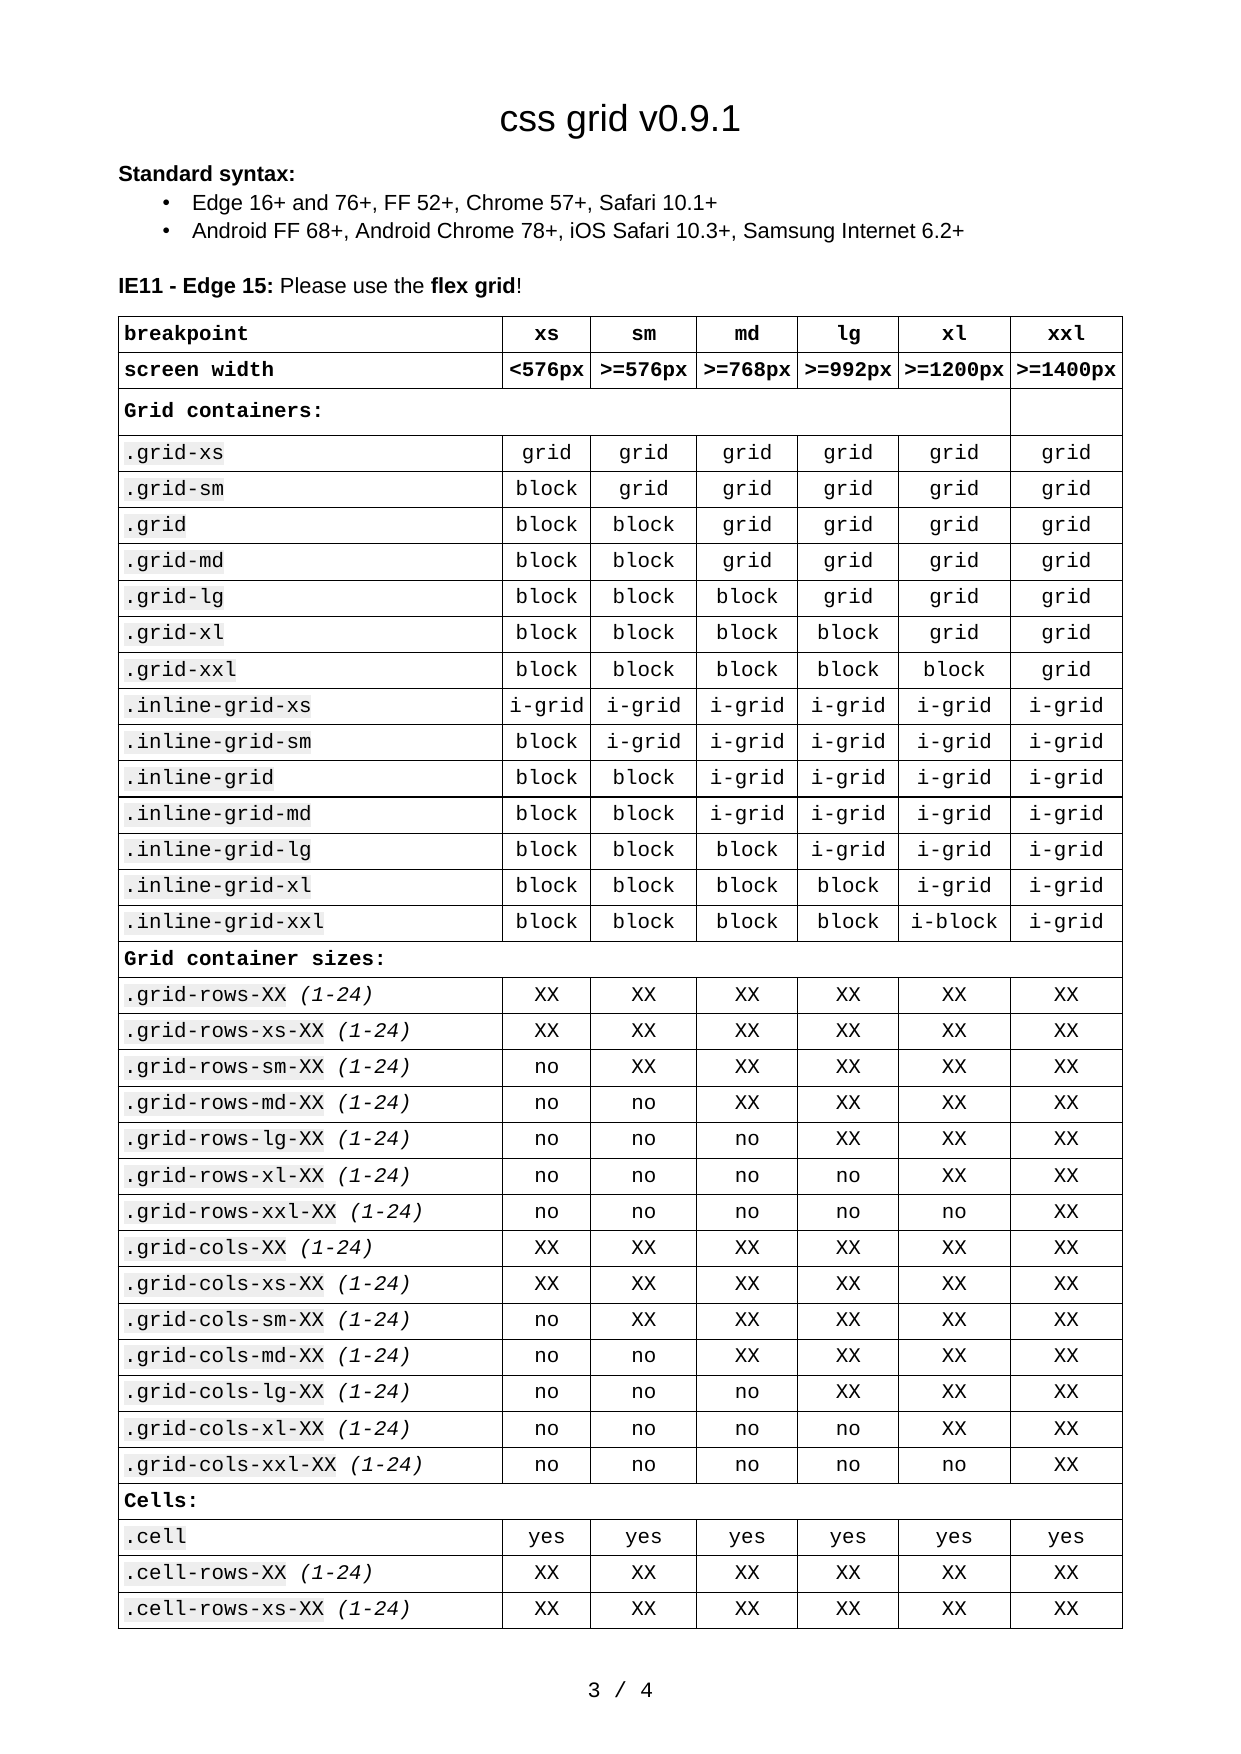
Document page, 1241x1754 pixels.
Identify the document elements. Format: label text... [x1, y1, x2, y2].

table_cell yes [591, 1520, 696, 1555]
table_cell grid [697, 508, 797, 543]
table_cell XX [798, 1267, 898, 1302]
table_cell XX [1011, 1123, 1122, 1158]
table_cell i-grid [798, 798, 898, 832]
table_cell XX [899, 1159, 1010, 1194]
table_cell block [503, 508, 590, 543]
table_cell block [697, 653, 797, 688]
table_cell block [503, 906, 590, 941]
table_cell no [591, 1412, 696, 1447]
table_cell XX [1011, 1231, 1122, 1266]
table_cell i-grid [798, 834, 898, 869]
table_cell .grid-rows-xl-XX (1-24) [119, 1159, 502, 1194]
table_cell block [591, 761, 696, 796]
table_cell XX [697, 978, 797, 1013]
table_cell no [591, 1195, 696, 1230]
table_cell .grid-rows-XX (1-24) [119, 978, 502, 1013]
table_cell XX [899, 1014, 1010, 1049]
table_cell no [503, 1087, 590, 1122]
table_cell .inline-grid-md [119, 798, 502, 832]
table_cell XX [798, 1376, 898, 1411]
table_cell grid [591, 472, 696, 507]
table_cell grid [899, 472, 1010, 507]
table_cell XX [697, 1556, 797, 1592]
table_cell no [503, 1304, 590, 1338]
table_cell grid [899, 544, 1010, 579]
table_cell XX [899, 1267, 1010, 1302]
table_cell i-grid [503, 689, 590, 724]
table_cell no [591, 1376, 696, 1411]
table_cell .grid-cols-lg-XX (1-24) [119, 1376, 502, 1411]
table_cell yes [697, 1520, 797, 1555]
table_cell .cell [119, 1520, 502, 1555]
table_cell XX [798, 1087, 898, 1122]
table_cell no [503, 1340, 590, 1375]
table_cell block [591, 834, 696, 869]
table_cell XX [899, 978, 1010, 1013]
table_cell i-grid [899, 834, 1010, 869]
table_cell block [591, 798, 696, 832]
table_cell block [503, 653, 590, 688]
table_cell block [591, 653, 696, 688]
table_cell block [697, 617, 797, 652]
table_cell >=1200px [899, 353, 1010, 388]
table_cell no [798, 1448, 898, 1483]
table_cell XX [1011, 1304, 1122, 1338]
table_cell i-grid [899, 798, 1010, 832]
table_cell .grid-rows-xs-XX (1-24) [119, 1014, 502, 1049]
table_cell XX [798, 978, 898, 1013]
table_cell grid [798, 544, 898, 579]
table_cell i-grid [591, 725, 696, 760]
table_cell no [697, 1159, 797, 1194]
table_cell XX [899, 1340, 1010, 1375]
table_cell XX [899, 1376, 1010, 1411]
table_cell XX [1011, 1376, 1122, 1411]
table_cell .grid-rows-sm-XX (1-24) [119, 1050, 502, 1086]
table_cell no [697, 1123, 797, 1158]
table_cell .inline-grid-lg [119, 834, 502, 869]
subtitle css grid v0.9.1 [118, 96, 1122, 139]
table_cell i-grid [1011, 761, 1122, 796]
table_cell XX [899, 1050, 1010, 1086]
table_cell yes [1011, 1520, 1122, 1555]
table_cell grid [798, 508, 898, 543]
table_cell XX [899, 1123, 1010, 1158]
table_cell block [591, 870, 696, 905]
table_cell .grid-cols-sm-XX (1-24) [119, 1304, 502, 1338]
table_cell grid [697, 472, 797, 507]
table_cell XX [503, 1593, 590, 1628]
list Edge 16+ and 76+, FF 52+, Chrome 57+, Safari 10.1+ [162, 189, 1122, 214]
table_header breakpoint [119, 317, 502, 352]
table_cell .grid-cols-md-XX (1-24) [119, 1340, 502, 1375]
table_cell no [697, 1376, 797, 1411]
table_cell i-grid [899, 761, 1010, 796]
table_cell no [697, 1195, 797, 1230]
table_cell XX [697, 1050, 797, 1086]
table_cell no [503, 1195, 590, 1230]
table_cell Grid container sizes: [119, 942, 1122, 977]
table_cell yes [503, 1520, 590, 1555]
table_header sm [591, 317, 696, 352]
table_cell block [798, 906, 898, 941]
table_cell XX [503, 1231, 590, 1266]
table_cell grid [798, 581, 898, 616]
table_cell >=992px [798, 353, 898, 388]
table_cell yes [899, 1520, 1010, 1555]
table_cell i-grid [697, 725, 797, 760]
table_cell XX [591, 978, 696, 1013]
table_cell block [503, 725, 590, 760]
table_cell no [591, 1087, 696, 1122]
table_cell no [697, 1448, 797, 1483]
table_header xxl [1011, 317, 1122, 352]
table_cell XX [798, 1340, 898, 1375]
table_cell XX [1011, 1195, 1122, 1230]
table_cell block [697, 870, 797, 905]
table_cell .inline-grid [119, 761, 502, 796]
table_cell XX [591, 1014, 696, 1049]
table_cell XX [899, 1593, 1010, 1628]
table_cell i-grid [697, 761, 797, 796]
table_cell grid [1011, 472, 1122, 507]
table_cell no [503, 1050, 590, 1086]
table_cell XX [697, 1231, 797, 1266]
table_cell XX [1011, 1340, 1122, 1375]
table_cell grid [798, 436, 898, 471]
list Android FF 68+, Android Chrome 78+, iOS Safari 10.3+, Samsung Internet 6.2+ [162, 218, 1122, 243]
table_cell no [798, 1159, 898, 1194]
table_cell >=1400px [1011, 353, 1122, 388]
table_cell i-grid [1011, 798, 1122, 832]
table_cell .grid-md [119, 544, 502, 579]
table_cell yes [798, 1520, 898, 1555]
table_cell XX [1011, 1087, 1122, 1122]
table_cell XX [503, 1267, 590, 1302]
table_cell XX [503, 1014, 590, 1049]
table_cell i-grid [798, 761, 898, 796]
table_cell XX [591, 1231, 696, 1266]
table_cell i-grid [899, 870, 1010, 905]
table_cell no [798, 1195, 898, 1230]
table_header md [697, 317, 797, 352]
table_cell XX [591, 1593, 696, 1628]
table_cell <576px [503, 353, 590, 388]
table_cell XX [1011, 1267, 1122, 1302]
table_cell XX [697, 1087, 797, 1122]
table_header lg [798, 317, 898, 352]
table_header xl [899, 317, 1010, 352]
table_cell .grid-rows-lg-XX (1-24) [119, 1123, 502, 1158]
table_cell XX [503, 1556, 590, 1592]
table_cell XX [798, 1304, 898, 1338]
table_cell grid [1011, 508, 1122, 543]
table_cell block [503, 544, 590, 579]
table_cell .grid-sm [119, 472, 502, 507]
table_cell no [697, 1412, 797, 1447]
table_cell grid [1011, 581, 1122, 616]
table_cell no [503, 1123, 590, 1158]
table_cell .grid-rows-xxl-XX (1-24) [119, 1195, 502, 1230]
table_cell XX [798, 1593, 898, 1628]
table_cell XX [591, 1304, 696, 1338]
table_cell block [798, 653, 898, 688]
table_cell XX [591, 1556, 696, 1592]
table_cell Grid containers: [119, 389, 1010, 435]
table_cell XX [899, 1556, 1010, 1592]
table_cell .inline-grid-xxl [119, 906, 502, 941]
table_cell grid [899, 508, 1010, 543]
table_cell XX [1011, 1412, 1122, 1447]
table_cell grid [503, 436, 590, 471]
table_cell no [798, 1412, 898, 1447]
table_cell XX [503, 978, 590, 1013]
table_cell block [798, 870, 898, 905]
table_cell XX [798, 1556, 898, 1592]
table_cell grid [899, 581, 1010, 616]
table_cell XX [591, 1267, 696, 1302]
table_cell .grid-xxl [119, 653, 502, 688]
table_cell i-grid [1011, 906, 1122, 941]
text IE11 - Edge 15: Please use the flex grid! [118, 272, 1122, 298]
table_cell block [591, 906, 696, 941]
table_cell block [899, 653, 1010, 688]
table_cell XX [798, 1014, 898, 1049]
table_cell grid [1011, 544, 1122, 579]
table_cell no [503, 1448, 590, 1483]
table_cell i-grid [697, 798, 797, 832]
table_cell .cell-rows-XX (1-24) [119, 1556, 502, 1592]
table_cell XX [697, 1593, 797, 1628]
table_cell block [591, 617, 696, 652]
table_cell no [591, 1448, 696, 1483]
table_cell i-grid [1011, 725, 1122, 760]
table_header xs [503, 317, 590, 352]
table_cell XX [697, 1340, 797, 1375]
table_cell i-grid [798, 689, 898, 724]
table_cell XX [1011, 1556, 1122, 1592]
table_cell i-block [899, 906, 1010, 941]
table_cell i-grid [697, 689, 797, 724]
table_cell no [503, 1412, 590, 1447]
table_cell grid [591, 436, 696, 471]
table_cell XX [591, 1050, 696, 1086]
table_cell [1011, 389, 1122, 435]
table_cell .grid-lg [119, 581, 502, 616]
table_cell XX [697, 1267, 797, 1302]
table_cell XX [899, 1087, 1010, 1122]
table_cell .inline-grid-xs [119, 689, 502, 724]
table_cell grid [798, 472, 898, 507]
table_cell .cell-rows-xs-XX (1-24) [119, 1593, 502, 1628]
table_cell no [591, 1340, 696, 1375]
table_cell .grid-xl [119, 617, 502, 652]
table_cell >=768px [697, 353, 797, 388]
table_cell block [503, 834, 590, 869]
table_cell .inline-grid-sm [119, 725, 502, 760]
table_cell block [503, 472, 590, 507]
table_cell i-grid [1011, 834, 1122, 869]
table_cell .inline-grid-xl [119, 870, 502, 905]
table_cell screen width [119, 353, 502, 388]
table_cell >=576px [591, 353, 696, 388]
table_cell i-grid [899, 725, 1010, 760]
table_cell block [591, 544, 696, 579]
table_cell XX [798, 1231, 898, 1266]
table_cell i-grid [899, 689, 1010, 724]
table_cell i-grid [798, 725, 898, 760]
table_cell XX [899, 1231, 1010, 1266]
table_cell i-grid [1011, 689, 1122, 724]
table_cell block [798, 617, 898, 652]
table_cell no [503, 1376, 590, 1411]
table_cell XX [1011, 1159, 1122, 1194]
table_cell i-grid [591, 689, 696, 724]
table_cell grid [899, 436, 1010, 471]
table_cell block [697, 834, 797, 869]
table_cell XX [798, 1123, 898, 1158]
table_cell XX [899, 1304, 1010, 1338]
table_cell XX [697, 1304, 797, 1338]
table_cell no [899, 1195, 1010, 1230]
table_cell XX [1011, 1448, 1122, 1483]
table_cell block [697, 581, 797, 616]
table_cell .grid-xs [119, 436, 502, 471]
table_cell XX [899, 1412, 1010, 1447]
table_cell grid [697, 544, 797, 579]
table_cell no [899, 1448, 1010, 1483]
table_cell block [503, 581, 590, 616]
table_cell grid [899, 617, 1010, 652]
table_cell no [503, 1159, 590, 1194]
table_cell XX [1011, 978, 1122, 1013]
table_cell block [503, 761, 590, 796]
table_cell grid [1011, 436, 1122, 471]
table_cell no [591, 1123, 696, 1158]
table_cell block [503, 617, 590, 652]
table_cell .grid-cols-xs-XX (1-24) [119, 1267, 502, 1302]
table_cell block [591, 581, 696, 616]
table_cell .grid-rows-md-XX (1-24) [119, 1087, 502, 1122]
table_cell block [503, 798, 590, 832]
table_cell XX [798, 1050, 898, 1086]
table_cell i-grid [1011, 870, 1122, 905]
table_cell XX [1011, 1593, 1122, 1628]
table_cell .grid-cols-xxl-XX (1-24) [119, 1448, 502, 1483]
table_cell block [503, 870, 590, 905]
table_cell .grid-cols-xl-XX (1-24) [119, 1412, 502, 1447]
table_cell Cells: [119, 1484, 1122, 1519]
table_cell block [591, 508, 696, 543]
table_cell grid [1011, 653, 1122, 688]
table_cell XX [1011, 1050, 1122, 1086]
table_cell grid [697, 436, 797, 471]
table_cell grid [1011, 617, 1122, 652]
table_cell XX [697, 1014, 797, 1049]
table_cell no [591, 1159, 696, 1194]
table_cell .grid [119, 508, 502, 543]
table_cell .grid-cols-XX (1-24) [119, 1231, 502, 1266]
table_cell block [697, 906, 797, 941]
text Standard syntax: [118, 160, 1122, 186]
table_cell XX [1011, 1014, 1122, 1049]
